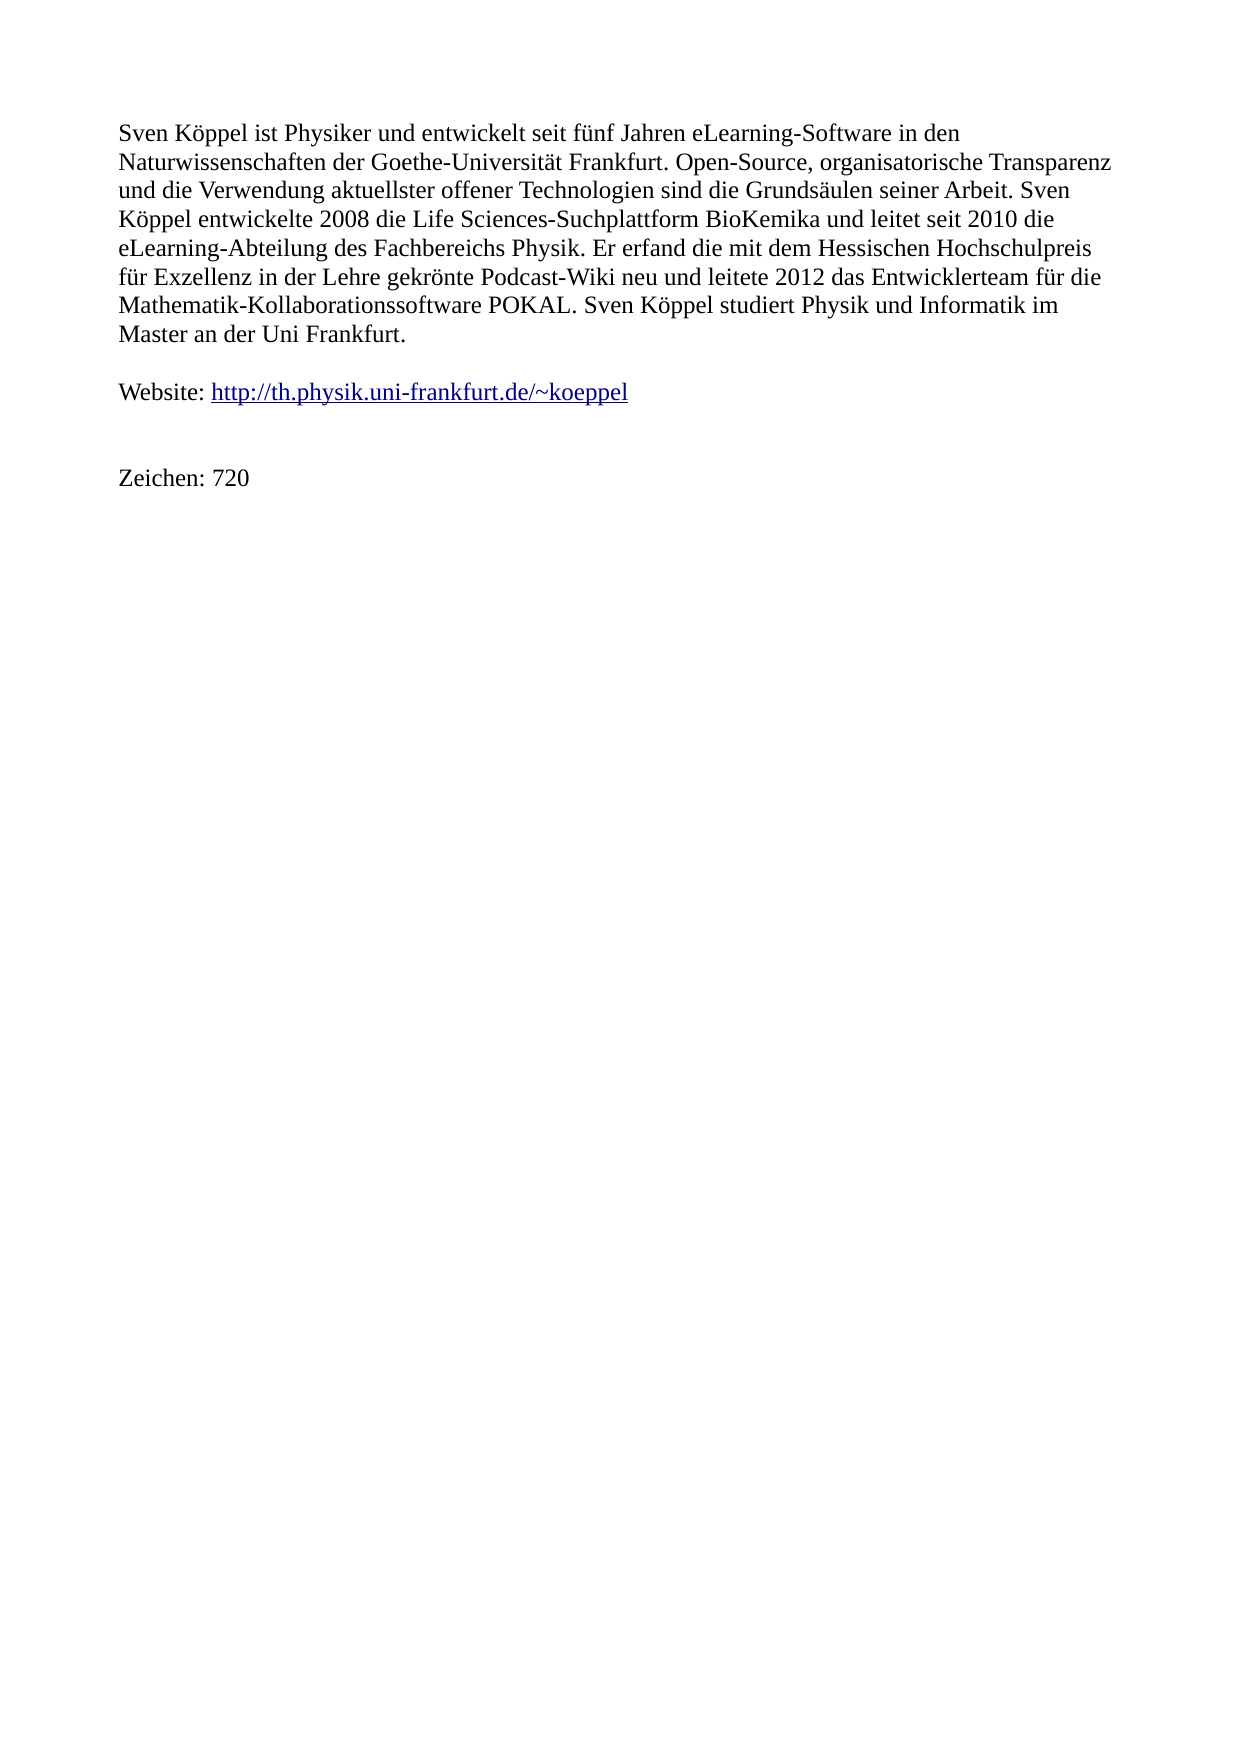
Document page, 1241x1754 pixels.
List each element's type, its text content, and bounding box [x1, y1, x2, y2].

text Zeichen: 720 [118, 463, 1122, 492]
text Website: http://th.physik.uni-frankfurt.de/~koeppel [118, 377, 1122, 406]
text Sven Köppel ist Physiker und entwickelt seit fünf Jahren eLearning-Software in den Naturwissenschaften der Goethe-Universität Frankfurt. Open-Source, organisatorische Transparenz und die Verwendung aktuellster offener Technologien sind die Grundsäulen seiner Arbeit. Sven Köppel entwickelte 2008 die Life Sciences-Suchplattform BioKemika und leitet seit 2010 die eLearning-Abteilung des Fachbereichs Physik. Er erfand die mit dem Hessischen Hochschulpreis für Exzellenz in der Lehre gekrönte Podcast-Wiki neu und leitete 2012 das Entwicklerteam für die Mathematik-Kollaborationssoftware POKAL. Sven Köppel studiert Physik und Informatik im Master an der Uni Frankfurt. [118, 118, 1122, 348]
